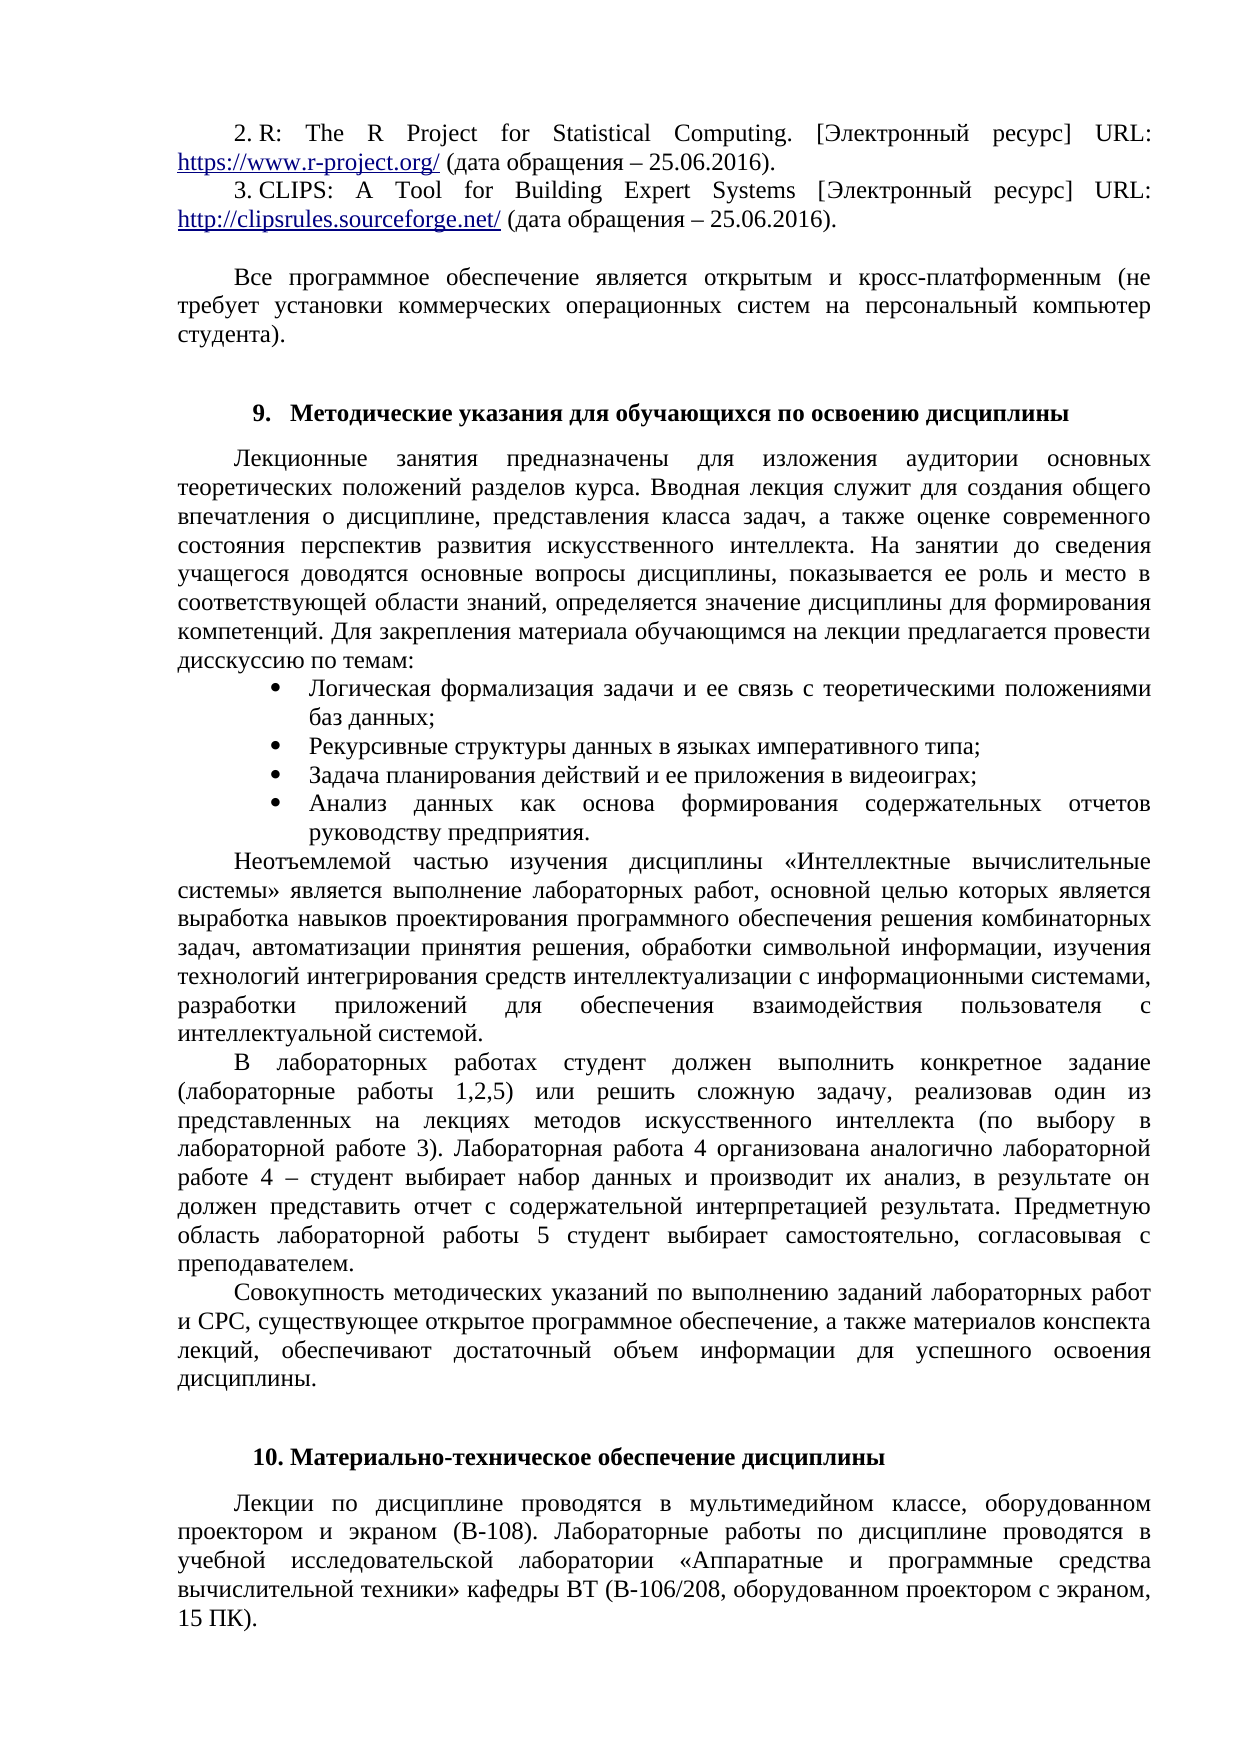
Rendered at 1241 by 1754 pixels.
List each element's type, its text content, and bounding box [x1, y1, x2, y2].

text Лекции по дисциплине проводятся в мультимедийном классе, оборудованном проектором и экраном (В-108). Лабораторные работы по дисциплине проводятся в учебной исследовательской лаборатории «Аппаратные и программные средства вычислительной техники» кафедры ВТ (В-106/208, оборудованном проектором с экраном, 15 ПК). [177, 1488, 1152, 1631]
list Задача планирования действий и ее приложения в видеоиграх; [271, 760, 1152, 788]
text 2. R: The R Project for Statistical Computing. [Электронный ресурс] URL: https://www.r-project.org/ (дата обращения – 25.06.2016). [177, 118, 1152, 176]
subtitle Материально-техническое обеспечение дисциплины [252, 1442, 1152, 1471]
text Неотъемлемой частью изучения дисциплины «Интеллектные вычислительные системы» является выполнение лабораторных работ, основной целью которых является выработка навыков проектирования программного обеспечения решения комбинаторных задач, автоматизации принятия решения, обработки символьной информации, изучения технологий интегрирования средств интеллектуализации с информационными системами, разработки приложений для обеспечения взаимодействия пользователя с интеллектуальной системой. [177, 846, 1152, 1047]
text 3. CLIPS: A Tool for Building Expert Systems [Электронный ресурс] URL: http://clipsrules.sourceforge.net/ (дата обращения – 25.06.2016). [177, 176, 1152, 233]
list Логическая формализация задачи и ее связь с теоретическими положениями баз данных; [271, 673, 1152, 731]
text Все программное обеспечение является открытым и кросс-платформенным (не требует установки коммерческих операционных систем на персональный компьютер студента). [177, 262, 1152, 348]
text Лекционные занятия предназначены для изложения аудитории основных теоретических положений разделов курса. Вводная лекция служит для создания общего впечатления о дисциплине, представления класса задач, а также оценке современного состояния перспектив развития искусственного интеллекта. На занятии до сведения учащегося доводятся основные вопросы дисциплины, показывается ее роль и место в соответствующей области знаний, определяется значение дисциплины для формирования компетенций. Для закрепления материала обучающимся на лекции предлагается провести дисскуссию по темам: [177, 443, 1152, 673]
list Рекурсивные структуры данных в языках императивного типа; [271, 731, 1152, 760]
list Анализ данных как основа формирования содержательных отчетов руководству предприятия. [271, 788, 1152, 846]
text В лабораторных работах студент должен выполнить конкретное задание (лабораторные работы 1,2,5) или решить сложную задачу, реализовав один из представленных на лекциях методов искусственного интеллекта (по выбору в лабораторной работе 3). Лабораторная работа 4 организована аналогично лабораторной работе 4 – студент выбирает набор данных и производит их анализ, в результате он должен представить отчет с содержательной интерпретацией результата. Предметную область лабораторной работы 5 студент выбирает самостоятельно, согласовывая с преподавателем. [177, 1047, 1152, 1277]
text Совокупность методических указаний по выполнению заданий лабораторных работ и СРС, существующее открытое программное обеспечение, а также материалов конспекта лекций, обеспечивают достаточный объем информации для успешного освоения дисциплины. [177, 1277, 1152, 1392]
subtitle Методические указания для обучающихся по освоению дисциплины [252, 398, 1152, 427]
